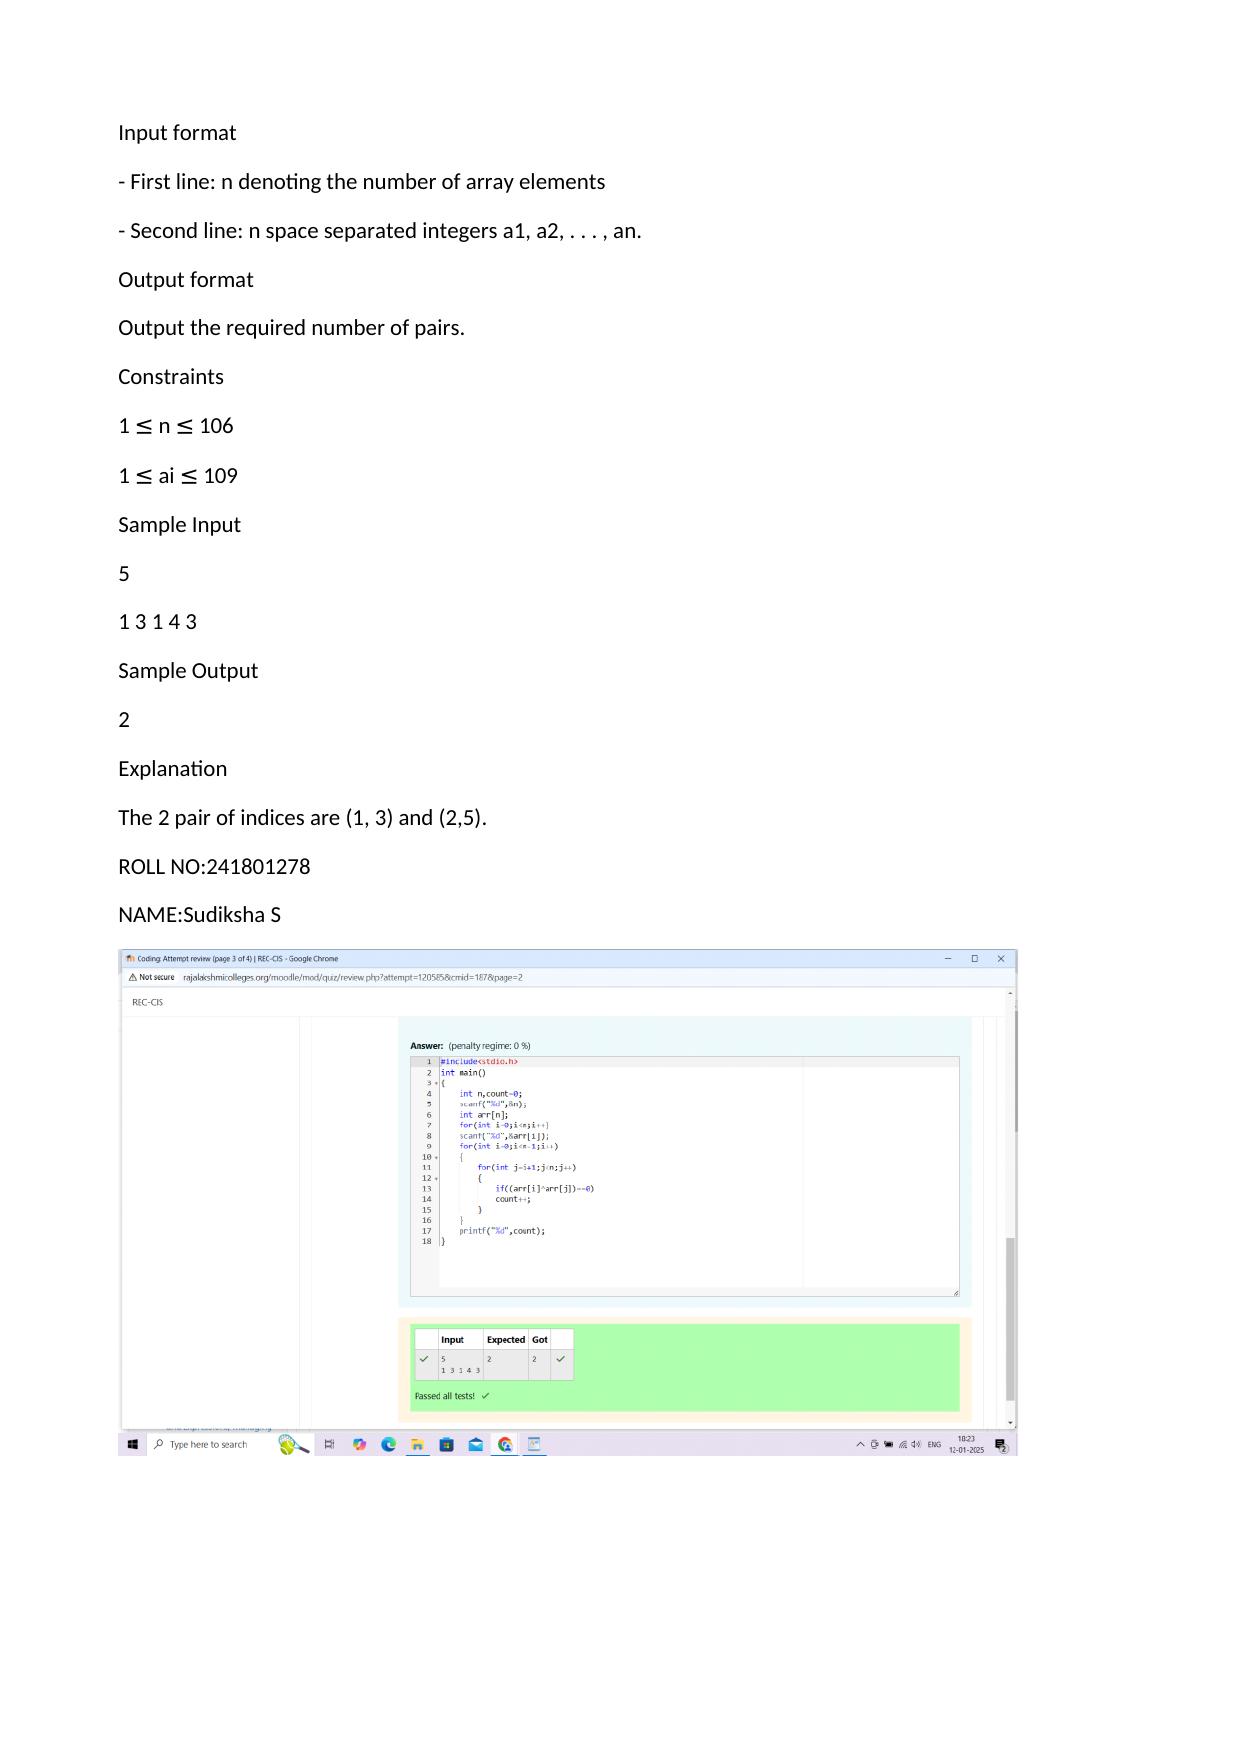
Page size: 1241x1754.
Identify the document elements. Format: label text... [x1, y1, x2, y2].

text The 2 pair of indices are (1, 3) and (2,5). [118, 803, 1122, 831]
text 1 3 1 4 3 [118, 607, 1122, 636]
text 2 [118, 705, 1122, 733]
text Sample Input [118, 510, 1122, 538]
text - Second line: n space separated integers a1, a2, . . . , an. [118, 216, 1122, 244]
text Output format [118, 265, 1122, 293]
text - First line: n denoting the number of array elements [118, 167, 1122, 195]
text NAME:Sudiksha S [118, 901, 1122, 929]
text Sample Output [118, 656, 1122, 684]
text ROLL NO:241801278 [118, 852, 1122, 880]
text Constraints [118, 362, 1122, 390]
text 5 [118, 559, 1122, 587]
text 1 ≤ ai ≤ 109 [118, 461, 1122, 489]
text Explanation [118, 754, 1122, 782]
text Input format [118, 118, 1122, 146]
text Output the required number of pairs. [118, 313, 1122, 342]
text 1 ≤ n ≤ 106 [118, 411, 1122, 440]
